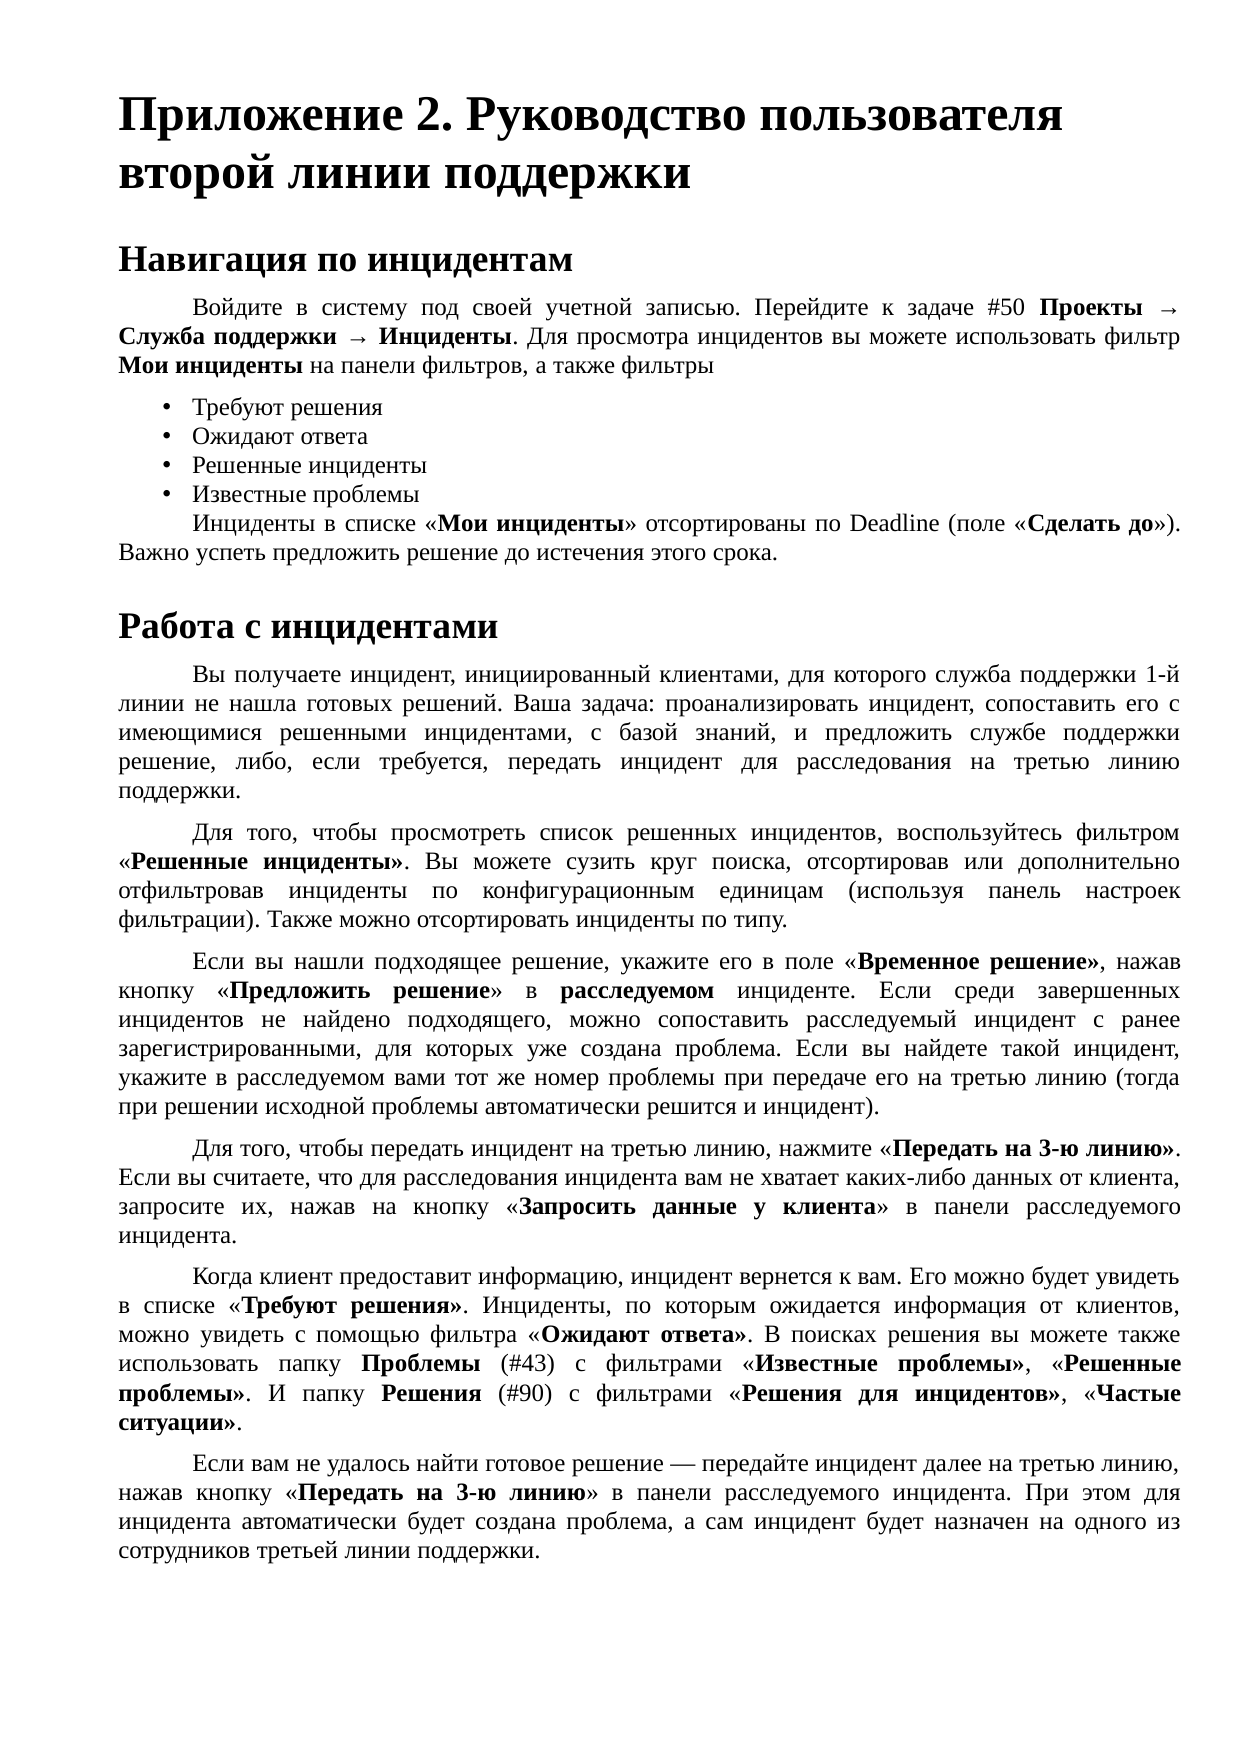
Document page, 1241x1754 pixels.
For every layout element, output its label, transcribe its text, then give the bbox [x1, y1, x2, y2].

list Требуют решения [162, 392, 1181, 421]
list Ожидают ответа [162, 421, 1181, 450]
list Известные проблемы [162, 479, 1181, 508]
text Вы получаете инцидент, инициированный клиентами, для которого служба поддержки 1-й линии не нашла готовых решений. Ваша задача: проанализировать инцидент, сопоставить его с имеющимися решенными инцидентами, с базой знаний, и предложить службе поддержки решение, либо, если требуется, передать инцидент для расследования на третью линию поддержки. [118, 659, 1181, 804]
text Если вам не удалось найти готовое решение — передайте инцидент далее на третью линию, нажав кнопку «Передать на 3-ю линию» в панели расследуемого инцидента. При этом для инцидента автоматически будет создана проблема, а сам инцидент будет назначен на одного из сотрудников третьей линии поддержки. [118, 1448, 1181, 1564]
text Для того, чтобы просмотреть список решенных инцидентов, воспользуйтесь фильтром «Решенные инциденты». Вы можете сузить круг поиска, отсортировав или дополнительно отфильтровав инциденты по конфигурационным единицам (используя панель настроек фильтрации). Также можно отсортировать инциденты по типу. [118, 817, 1181, 933]
list Решенные инциденты [162, 450, 1181, 479]
text Инциденты в списке «Мои инциденты» отсортированы по Deadline (поле «Сделать до»). Важно успеть предложить решение до истечения этого срока. [118, 508, 1181, 566]
subtitle Навигация по инцидентам [118, 237, 1181, 279]
subtitle Работа с инцидентами [118, 603, 1181, 646]
text Войдите в систему под своей учетной записью. Перейдите к задаче #50 Проекты → Служба поддержки → Инциденты. Для просмотра инцидентов вы можете использовать фильтр Мои инциденты на панели фильтров, а также фильтры [118, 292, 1181, 379]
text Если вы нашли подходящее решение, укажите его в поле «Временное решение», нажав кнопку «Предложить решение» в расследуемом инциденте. Если среди завершенных инцидентов не найдено подходящего, можно сопоставить расследуемый инцидент с ранее зарегистрированными, для которых уже создана проблема. Если вы найдете такой инцидент, укажите в расследуемом вами тот же номер проблемы при передаче его на третью линию (тогда при решении исходной проблемы автоматически решится и инцидент). [118, 946, 1181, 1120]
subtitle Приложение 2. Руководство пользователя второй линии поддержки [118, 84, 1181, 199]
text Когда клиент предоставит информацию, инцидент вернется к вам. Его можно будет увидеть в списке «Требуют решения». Инциденты, по которым ожидается информация от клиентов, можно увидеть с помощью фильтра «Ожидают ответа». В поисках решения вы можете также использовать папку Проблемы (#43) с фильтрами «Известные проблемы», «Решенные проблемы». И папку Решения (#90) с фильтрами «Решения для инцидентов», «Частые ситуации». [118, 1261, 1181, 1436]
text Для того, чтобы передать инцидент на третью линию, нажмите «Передать на 3-ю линию». Если вы считаете, что для расследования инцидента вам не хватает каких-либо данных от клиента, запросите их, нажав на кнопку «Запросить данные у клиента» в панели расследуемого инцидента. [118, 1132, 1181, 1249]
